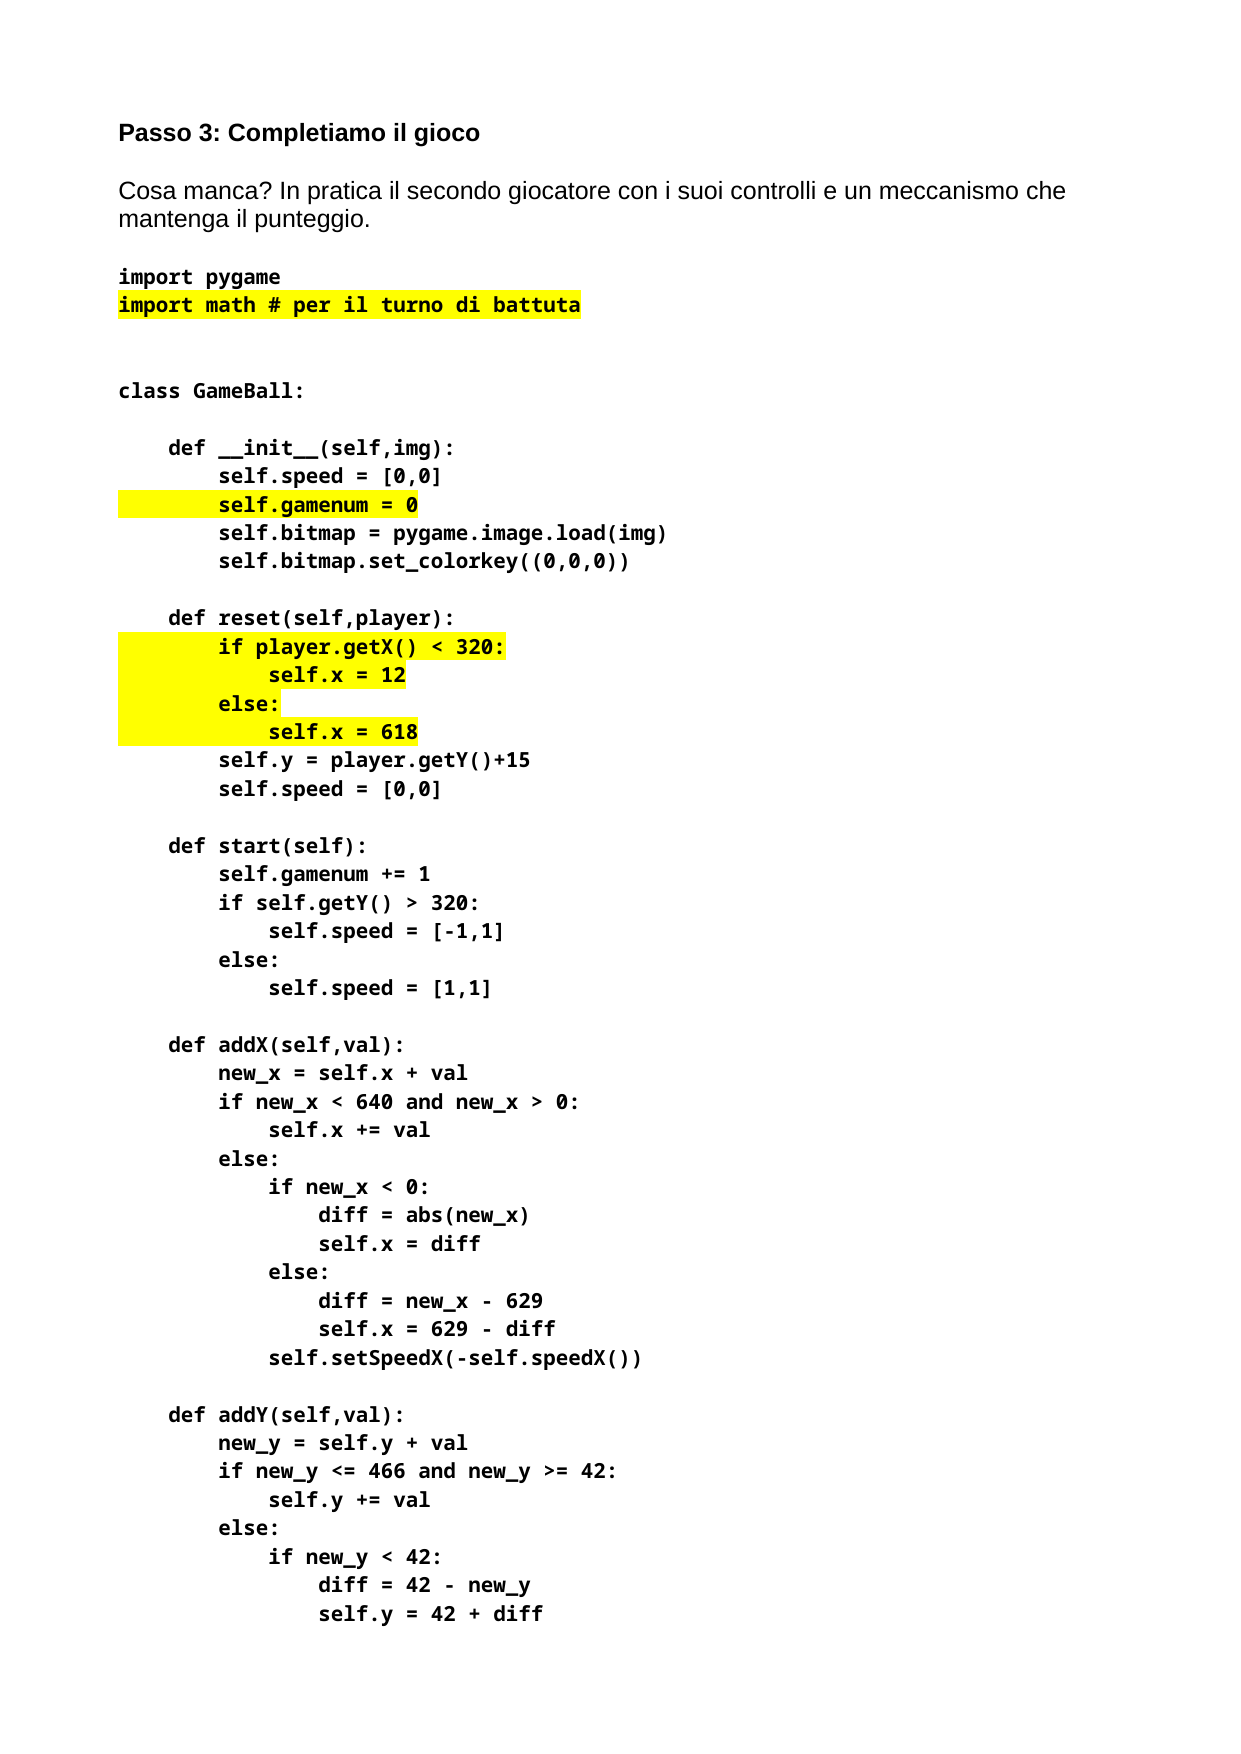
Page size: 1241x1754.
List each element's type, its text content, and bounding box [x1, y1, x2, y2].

text Passo 3: Completiamo il gioco [118, 118, 1122, 147]
text def addX(self,val): [118, 1030, 1122, 1058]
text new_x = self.x + val [118, 1058, 1122, 1087]
text self.y = 42 + diff [118, 1599, 1122, 1627]
text self.speed = [1,1] [118, 973, 1122, 1002]
text new_y = self.y + val [118, 1428, 1122, 1457]
text else: [118, 1144, 1122, 1172]
text else: [118, 1513, 1122, 1542]
text self.x = 629 - diff [118, 1314, 1122, 1343]
text self.x += val [118, 1115, 1122, 1144]
text def __init__(self,img): [118, 433, 1122, 461]
text diff = new_x - 629 [118, 1286, 1122, 1314]
text self.speed = [-1,1] [118, 916, 1122, 945]
text diff = 42 - new_y [118, 1570, 1122, 1599]
text if new_x < 0: [118, 1172, 1122, 1201]
text self.gamenum += 1 [118, 859, 1122, 888]
text self.y = player.getY()+15 [118, 746, 1122, 774]
text self.y += val [118, 1485, 1122, 1513]
text self.x = 12 [118, 660, 1122, 689]
text def addY(self,val): [118, 1400, 1122, 1428]
text self.x = diff [118, 1229, 1122, 1257]
text import math # per il turno di battuta [118, 290, 1122, 319]
text self.bitmap.set_colorkey((0,0,0)) [118, 547, 1122, 575]
text class GameBall: [118, 376, 1122, 404]
text else: [118, 945, 1122, 973]
text self.speed = [0,0] [118, 774, 1122, 802]
text self.x = 618 [118, 717, 1122, 746]
text if player.getX() < 320: [118, 632, 1122, 660]
text self.bitmap = pygame.image.load(img) [118, 518, 1122, 547]
text else: [118, 689, 1122, 717]
text if self.getY() > 320: [118, 888, 1122, 916]
text diff = abs(new_x) [118, 1201, 1122, 1229]
text self.speed = [0,0] [118, 461, 1122, 490]
text def start(self): [118, 831, 1122, 859]
text if new_x < 640 and new_x > 0: [118, 1087, 1122, 1115]
text import pygame [118, 262, 1122, 290]
text def reset(self,player): [118, 603, 1122, 632]
text if new_y <= 466 and new_y >= 42: [118, 1457, 1122, 1485]
text self.gamenum = 0 [118, 490, 1122, 518]
text else: [118, 1257, 1122, 1286]
text self.setSpeedX(-self.speedX()) [118, 1343, 1122, 1371]
text if new_y < 42: [118, 1542, 1122, 1570]
text Cosa manca? In pratica il secondo giocatore con i suoi controlli e un meccanismo che mantenga il punteggio. [118, 176, 1122, 233]
